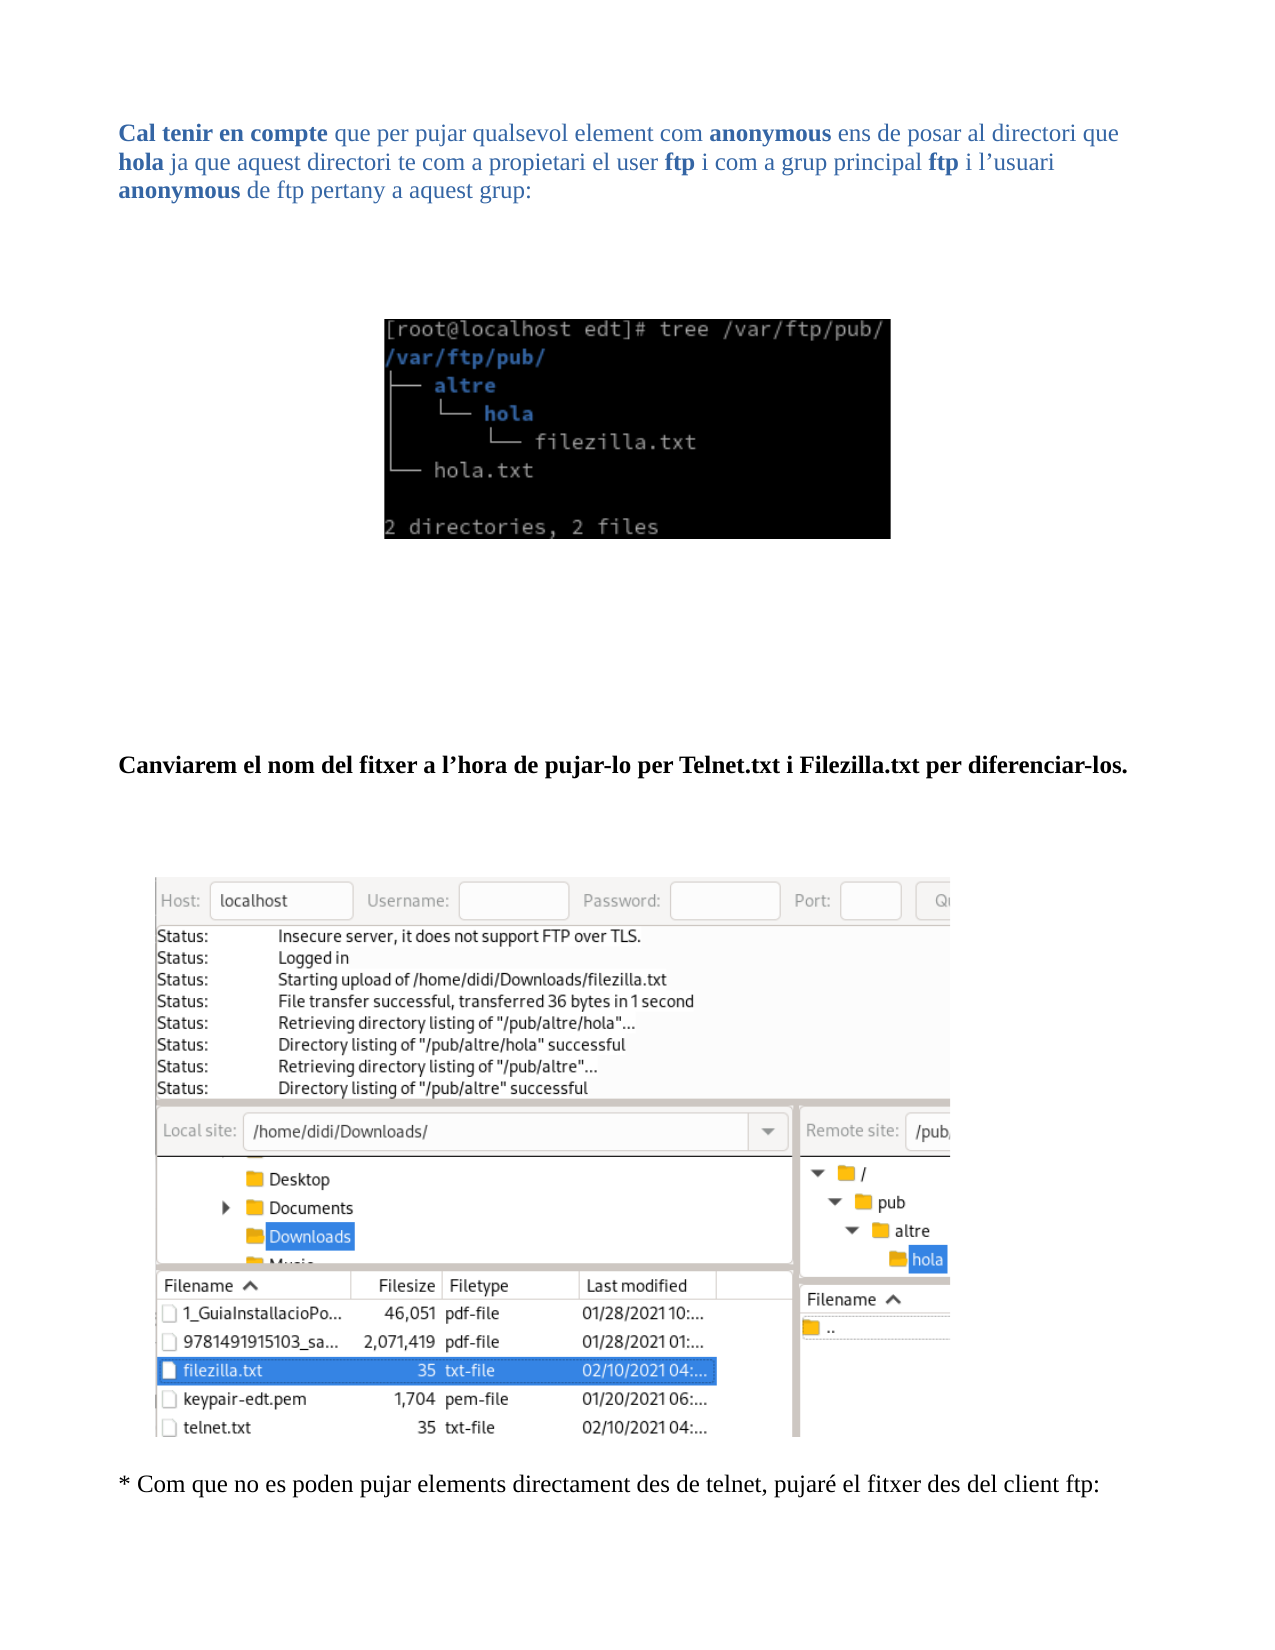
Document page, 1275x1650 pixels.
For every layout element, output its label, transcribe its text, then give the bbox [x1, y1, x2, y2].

text * Com que no es poden pujar elements directament des de telnet, pujaré el fitxer des del client ftp: [118, 1469, 1157, 1498]
text Cal tenir en compte que per pujar qualsevol element com anonymous ens de posar al directori que hola ja que aquest directori te com a propietari el user ftp i com a grup principal ftp i l’usuari anonymous de ftp pertany a aquest grup: [118, 118, 1157, 204]
picture [155, 877, 951, 1437]
picture [384, 319, 891, 539]
text Canviarem el nom del fitxer a l’hora de pujar-lo per Telnet.txt i Filezilla.txt per diferenciar-los. [118, 751, 1157, 779]
